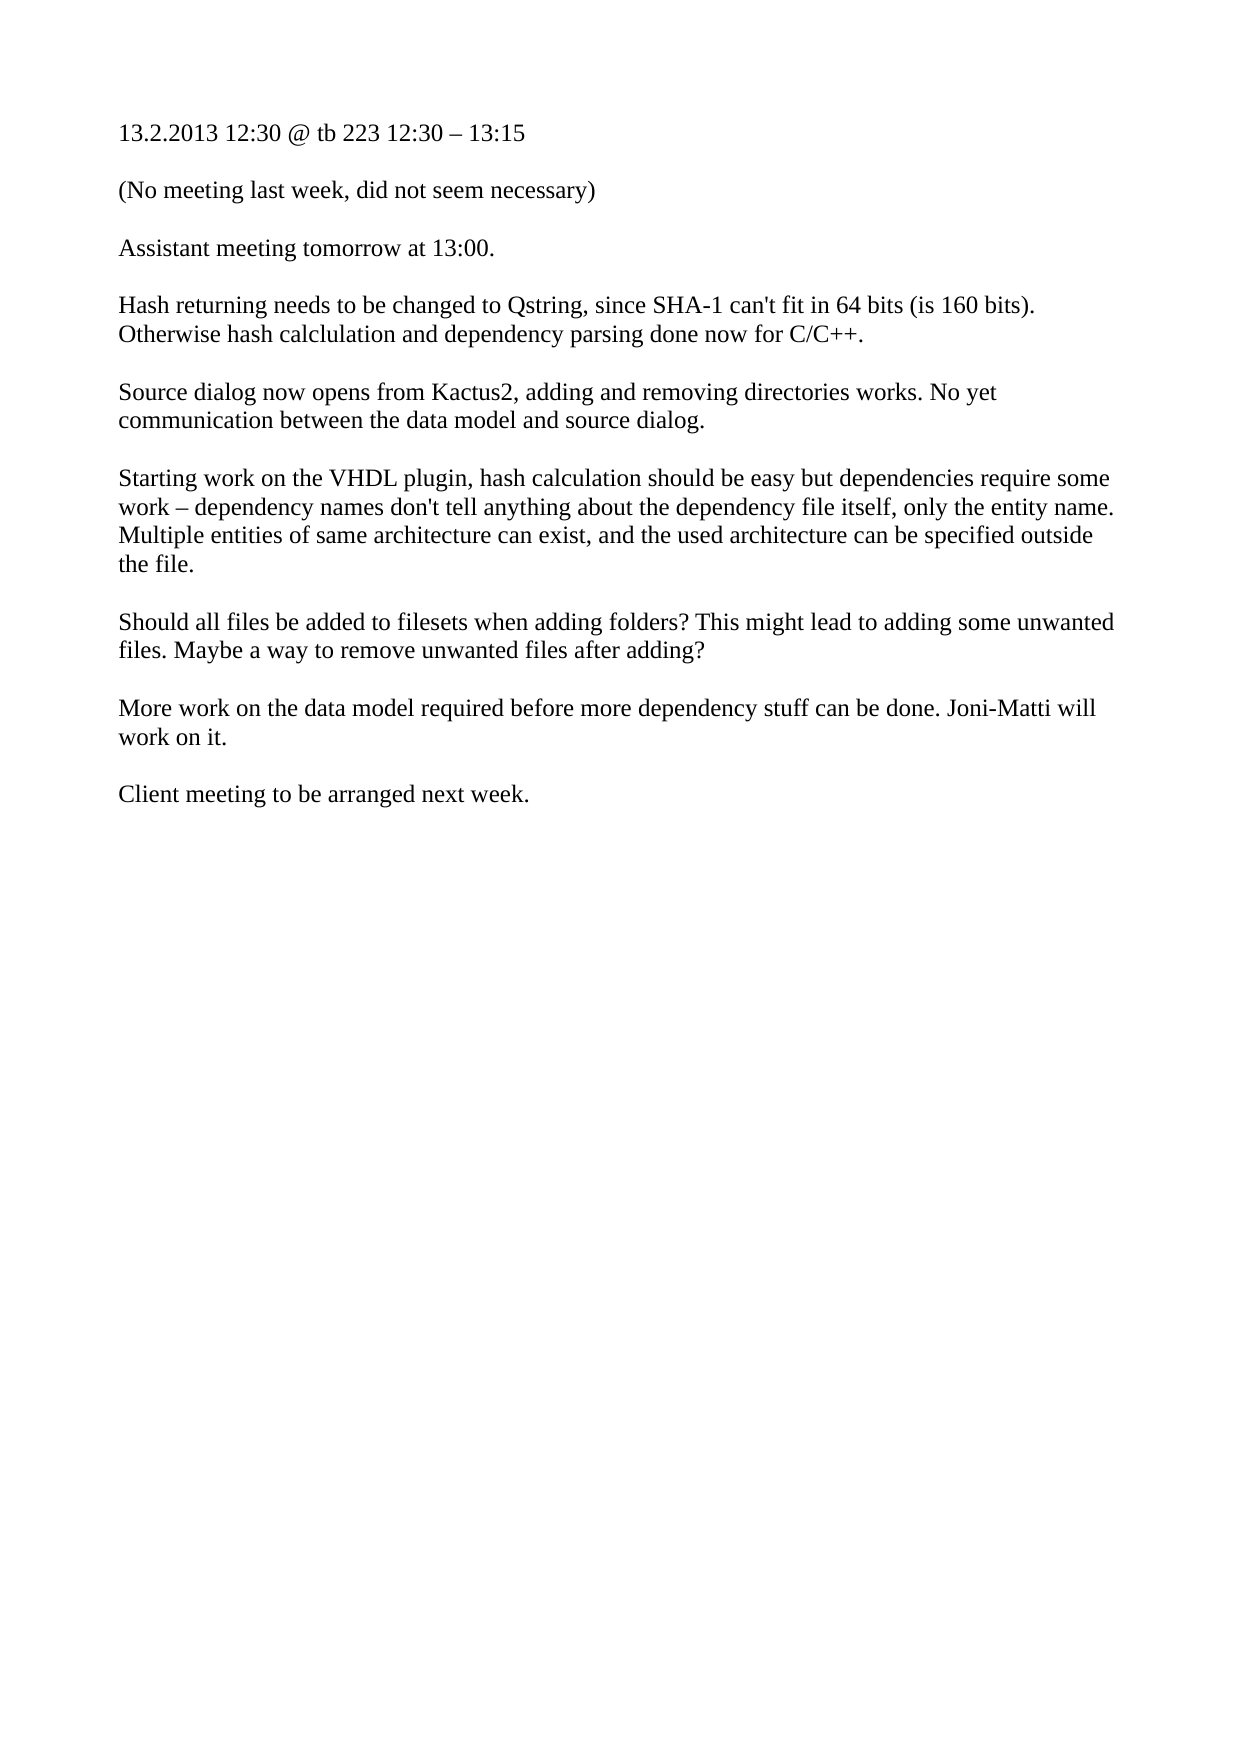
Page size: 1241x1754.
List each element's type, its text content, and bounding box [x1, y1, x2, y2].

text (No meeting last week, did not seem necessary) [118, 176, 1122, 204]
text Source dialog now opens from Kactus2, adding and removing directories works. No yet communication between the data model and source dialog. [118, 377, 1122, 434]
text 13.2.2013 12:30 @ tb 223 12:30 – 13:15 [118, 118, 1122, 147]
text More work on the data model required before more dependency stuff can be done. Joni-Matti will work on it. [118, 693, 1122, 751]
text Starting work on the VHDL plugin, hash calculation should be easy but dependencies require some work – dependency names don't tell anything about the dependency file itself, only the entity name. Multiple entities of same architecture can exist, and the used architecture can be specified outside the file. [118, 463, 1122, 578]
text Client meeting to be arranged next week. [118, 779, 1122, 808]
text Should all files be added to filesets when adding folders? This might lead to adding some unwanted files. Maybe a way to remove unwanted files after adding? [118, 607, 1122, 664]
text Hash returning needs to be changed to Qstring, since SHA-1 can't fit in 64 bits (is 160 bits). Otherwise hash calclulation and dependency parsing done now for C/C++. [118, 291, 1122, 348]
text Assistant meeting tomorrow at 13:00. [118, 233, 1122, 262]
